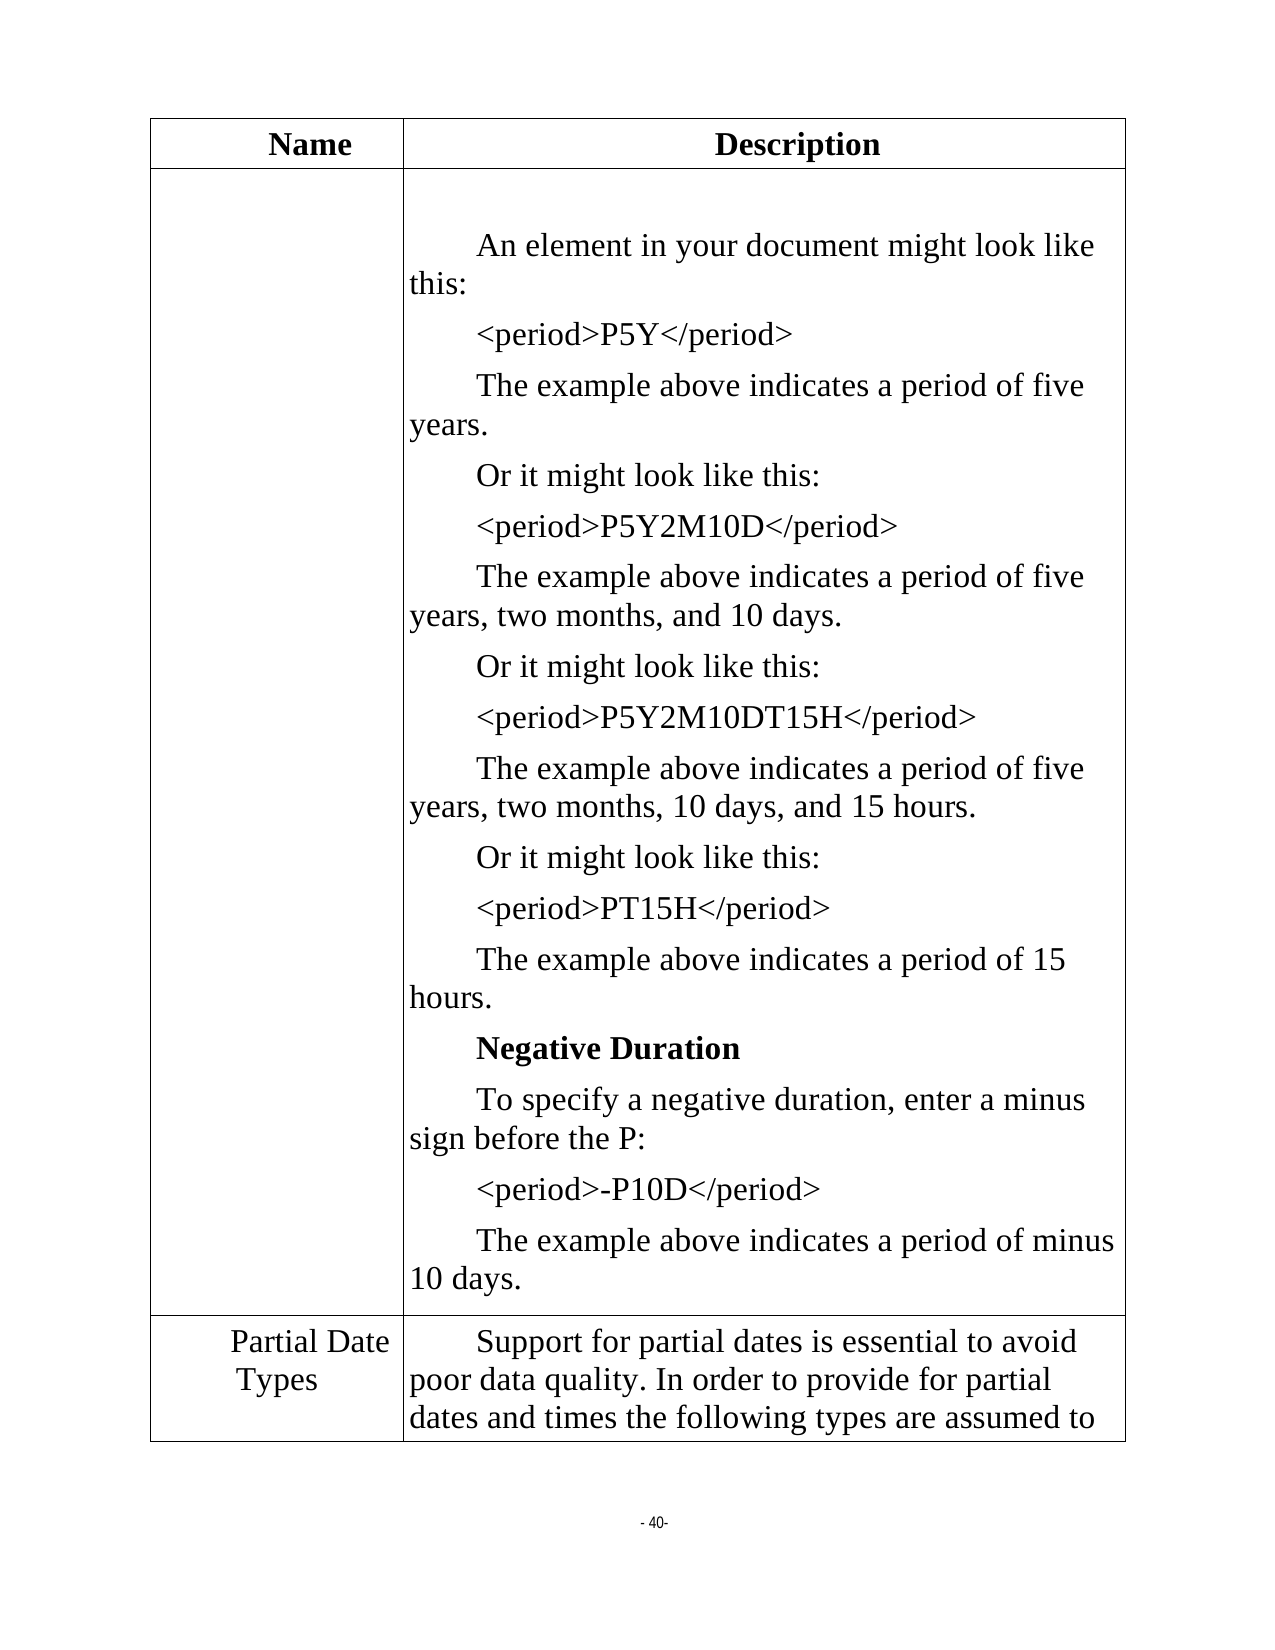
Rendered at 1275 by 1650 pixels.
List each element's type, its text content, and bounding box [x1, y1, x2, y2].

table_cell [151, 169, 403, 1315]
table_cell An element in your document might look like this: <period>P5Y</period> The example above indicates a period of five years. Or it might look like this: <period>P5Y2M10D</period> The example above indicates a period of five years, two months, and 10 days. Or it might look like this: <period>P5Y2M10DT15H</period> The example above indicates a period of five years, two months, 10 days, and 15 hours. Or it might look like this: <period>PT15H</period> The example above indicates a period of 15 hours. Negative Duration To specify a negative duration, enter a minus sign before the P: <period>-P10D</period> The example above indicates a period of minus 10 days. [404, 169, 1125, 1315]
table_header Description [404, 119, 1125, 168]
table_cell Partial Date Types [151, 1316, 403, 1441]
table_header Name [151, 119, 403, 168]
table_cell Support for partial dates is essential to avoid poor data quality. In order to provide for partial dates and times the following types are assumed to [404, 1316, 1125, 1441]
